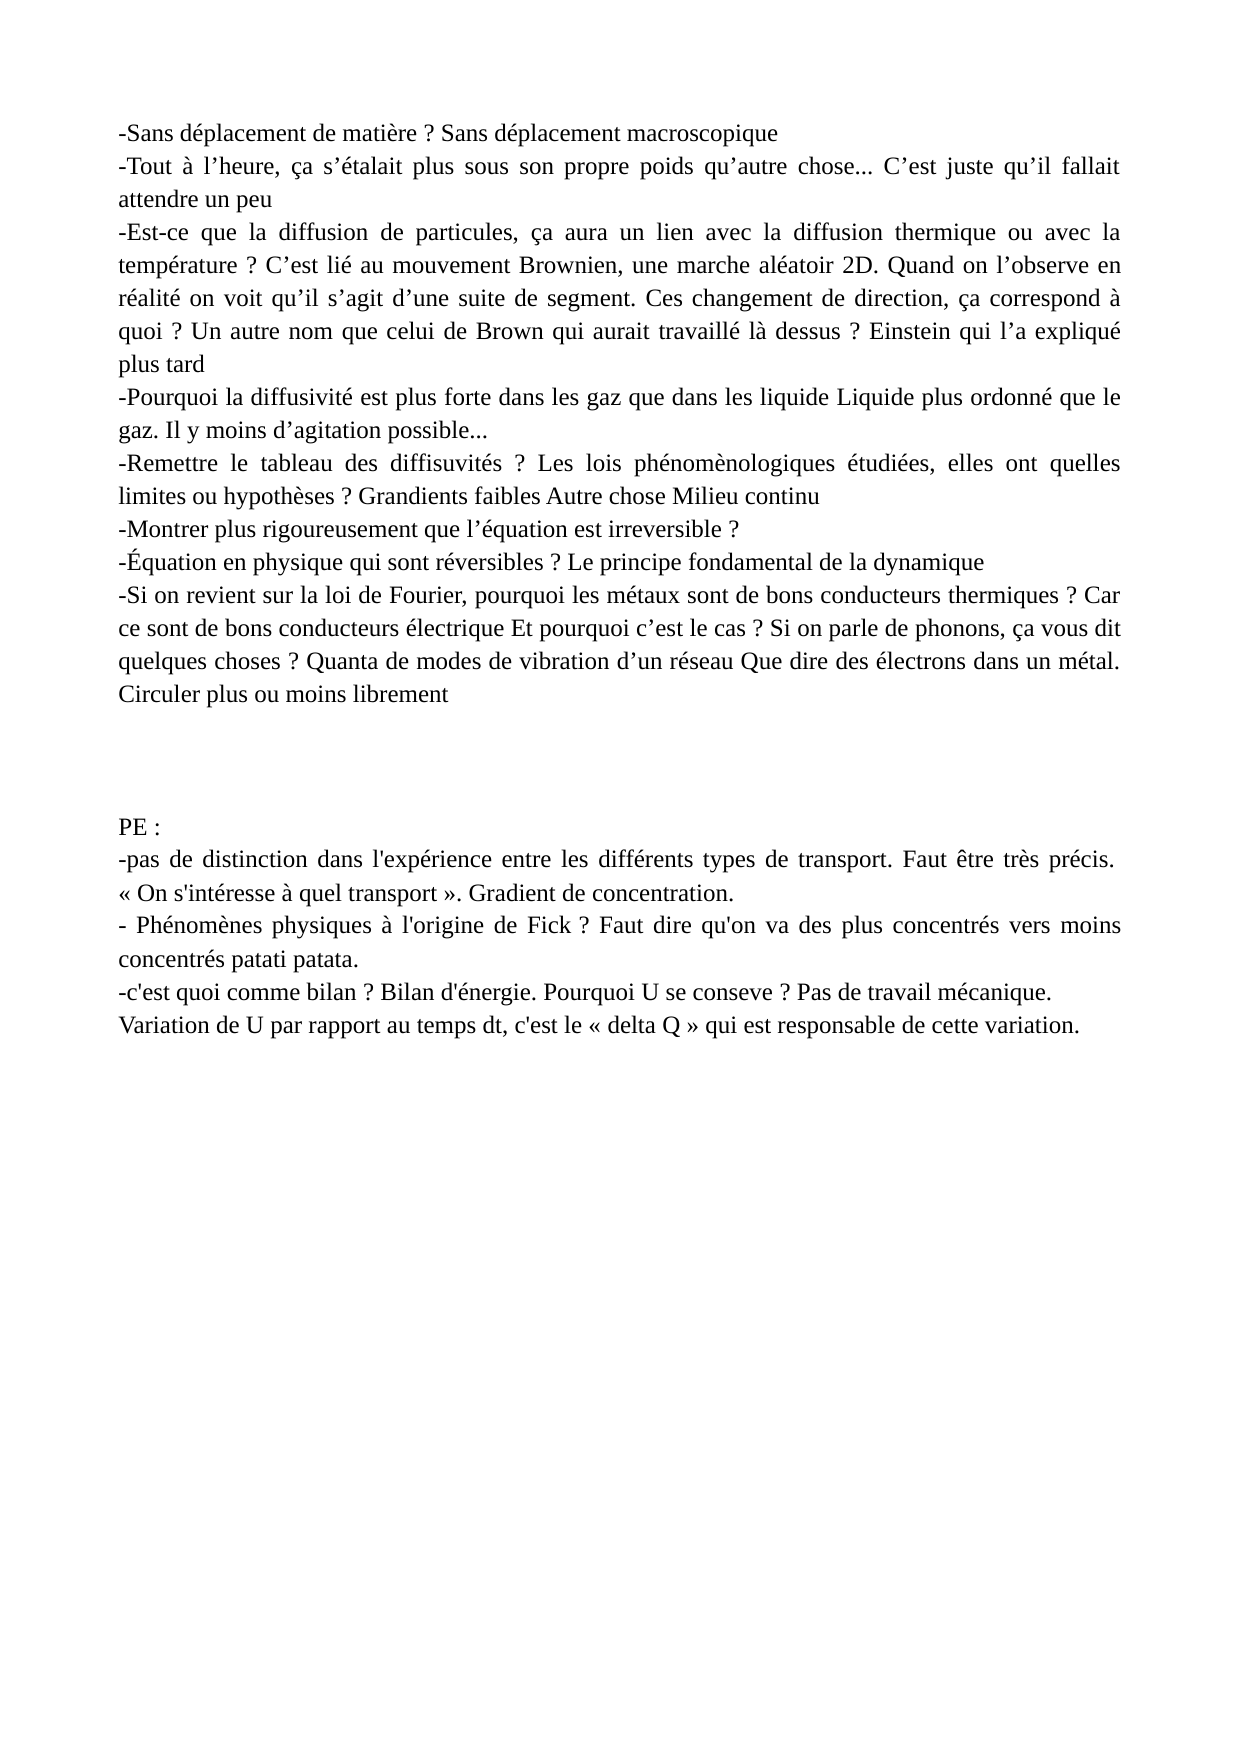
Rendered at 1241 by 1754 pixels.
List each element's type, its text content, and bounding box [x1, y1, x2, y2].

text -Si on revient sur la loi de Fourier, pourquoi les métaux sont de bons conducteurs thermiques ? Car ce sont de bons conducteurs électrique Et pourquoi c’est le cas ? Si on parle de phonons, ça vous dit quelques choses ? Quanta de modes de vibration d’un réseau Que dire des électrons dans un métal. Circuler plus ou moins librement [118, 580, 1122, 708]
text -c'est quoi comme bilan ? Bilan d'énergie. Pourquoi U se conseve ? Pas de travail mécanique. [118, 977, 1122, 1005]
text PE : -pas de distinction dans l'expérience entre les différents types de transport. Faut être très précis. « On s'intéresse à quel transport ». Gradient de concentration. [118, 812, 1122, 906]
text -Sans déplacement de matière ? Sans déplacement macroscopique [118, 118, 1122, 147]
text Variation de U par rapport au temps dt, c'est le « delta Q » qui est responsable de cette variation. [118, 1010, 1122, 1038]
text -Montrer plus rigoureusement que l’équation est irreversible ? [118, 514, 1122, 543]
text -Tout à l’heure, ça s’étalait plus sous son propre poids qu’autre chose... C’est juste qu’il fallait attendre un peu [118, 151, 1122, 213]
text -Pourquoi la diffusivité est plus forte dans les gaz que dans les liquide Liquide plus ordonné que le gaz. Il y moins d’agitation possible... [118, 382, 1122, 444]
text -Est-ce que la diffusion de particules, ça aura un lien avec la diffusion thermique ou avec la température ? C’est lié au mouvement Brownien, une marche aléatoir 2D. Quand on l’observe en réalité on voit qu’il s’agit d’une suite de segment. Ces changement de direction, ça correspond à quoi ? Un autre nom que celui de Brown qui aurait travaillé là dessus ? Einstein qui l’a expliqué plus tard [118, 217, 1122, 378]
text -Équation en physique qui sont réversibles ? Le principe fondamental de la dynamique [118, 547, 1122, 576]
text -Remettre le tableau des diffisuvités ? Les lois phénomènologiques étudiées, elles ont quelles limites ou hypothèses ? Grandients faibles Autre chose Milieu continu [118, 448, 1122, 510]
text - Phénomènes physiques à l'origine de Fick ? Faut dire qu'on va des plus concentrés vers moins concentrés patati patata. [118, 911, 1122, 972]
